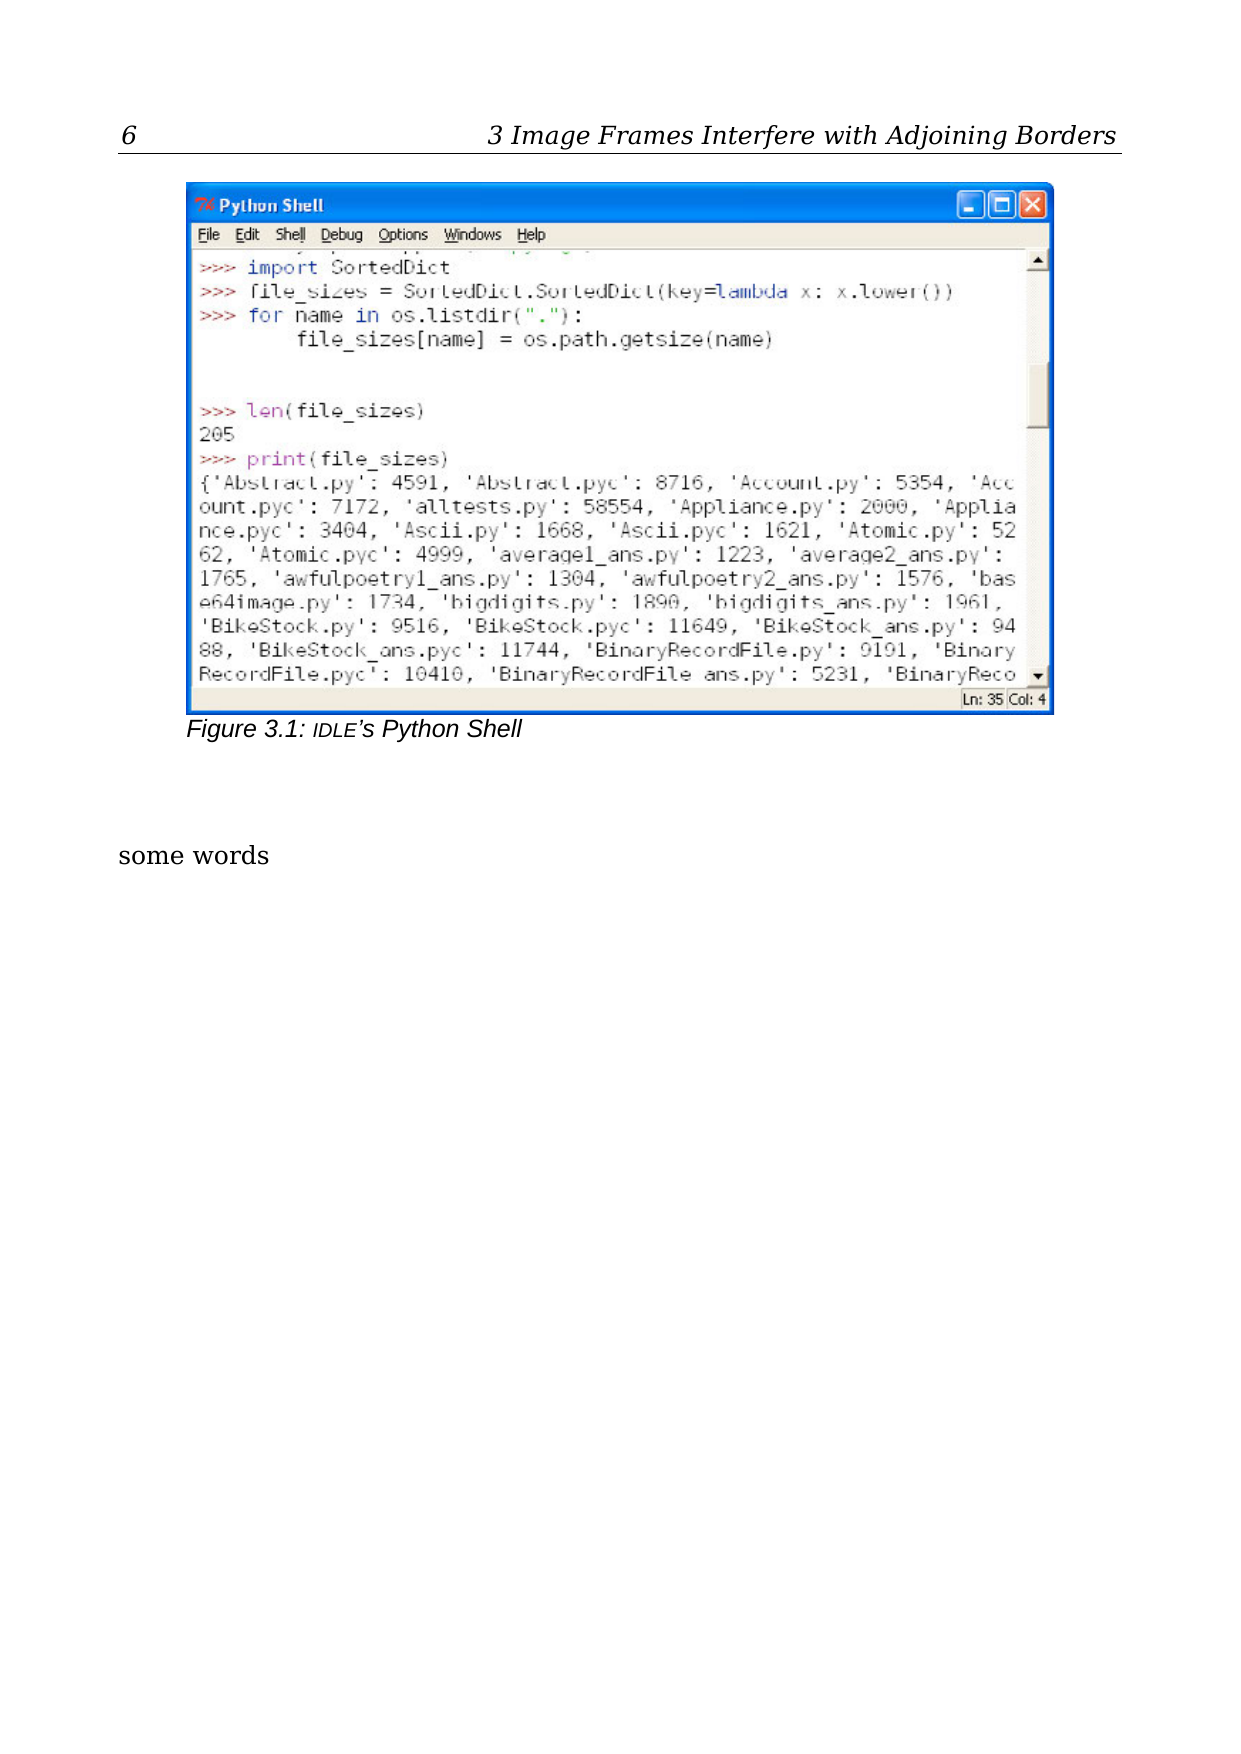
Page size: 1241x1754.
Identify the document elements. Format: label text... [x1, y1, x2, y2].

picture [186, 182, 1055, 715]
text [186, 743, 1054, 753]
text Figure 3.1: idle’s Python Shell [186, 715, 1054, 743]
text some words [118, 841, 1122, 871]
